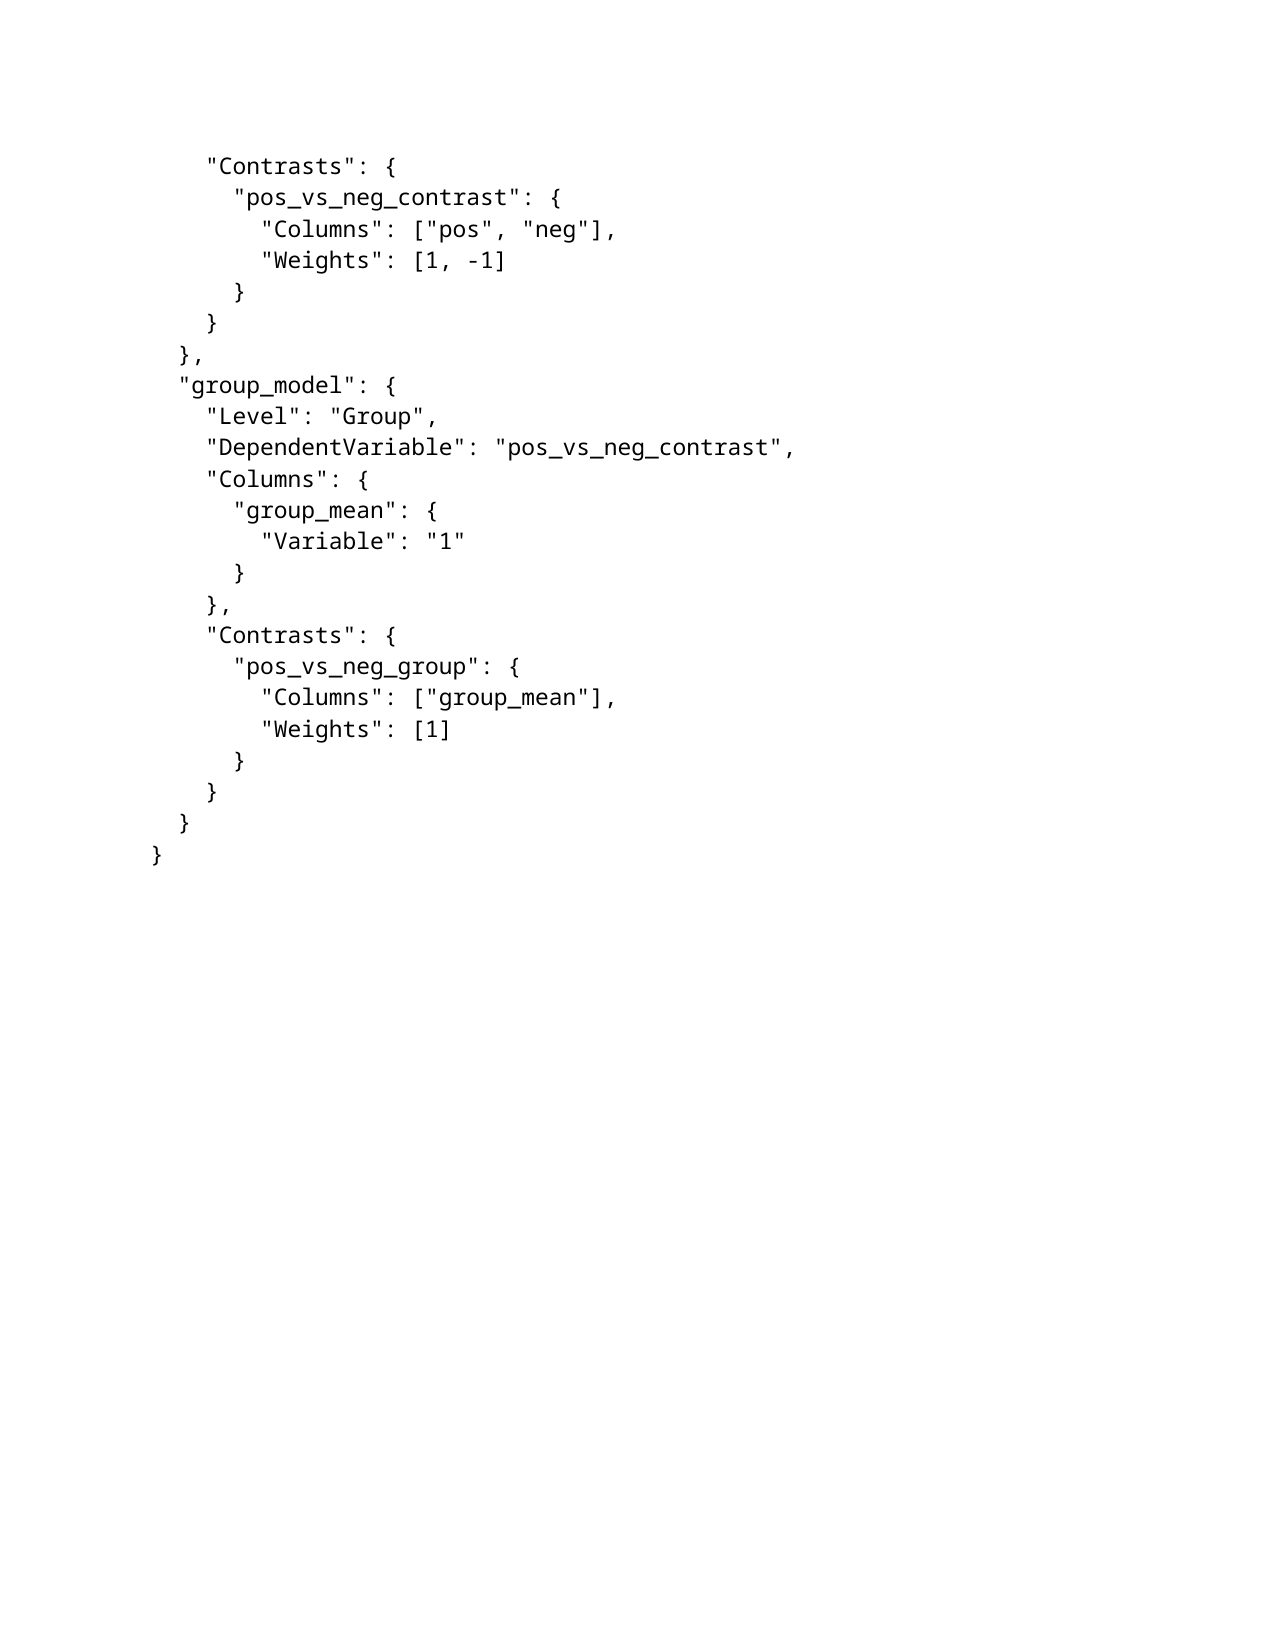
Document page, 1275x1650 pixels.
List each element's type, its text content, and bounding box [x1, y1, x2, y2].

text } [150, 806, 1125, 837]
text "pos_vs_neg_contrast": { [150, 181, 1125, 212]
text "Weights": [1] [150, 712, 1125, 744]
text "Columns": ["pos", "neg"], [150, 212, 1125, 244]
text "Columns": ["group_mean"], [150, 681, 1125, 712]
text }, [150, 337, 1125, 369]
text } [150, 775, 1125, 806]
text "Weights": [1, -1] [150, 244, 1125, 275]
text }, [150, 587, 1125, 619]
text "pos_vs_neg_group": { [150, 650, 1125, 681]
text } [150, 275, 1125, 306]
text "Contrasts": { [150, 619, 1125, 650]
text } [150, 306, 1125, 337]
text } [150, 744, 1125, 775]
text "Contrasts": { [150, 150, 1125, 181]
text } [150, 556, 1125, 587]
text "Level": "Group", [150, 400, 1125, 431]
text } [150, 837, 1125, 869]
text "Variable": "1" [150, 525, 1125, 556]
text "DependentVariable": "pos_vs_neg_contrast", [150, 431, 1125, 462]
text "group_model": { [150, 369, 1125, 400]
text "group_mean": { [150, 494, 1125, 525]
text "Columns": { [150, 462, 1125, 494]
